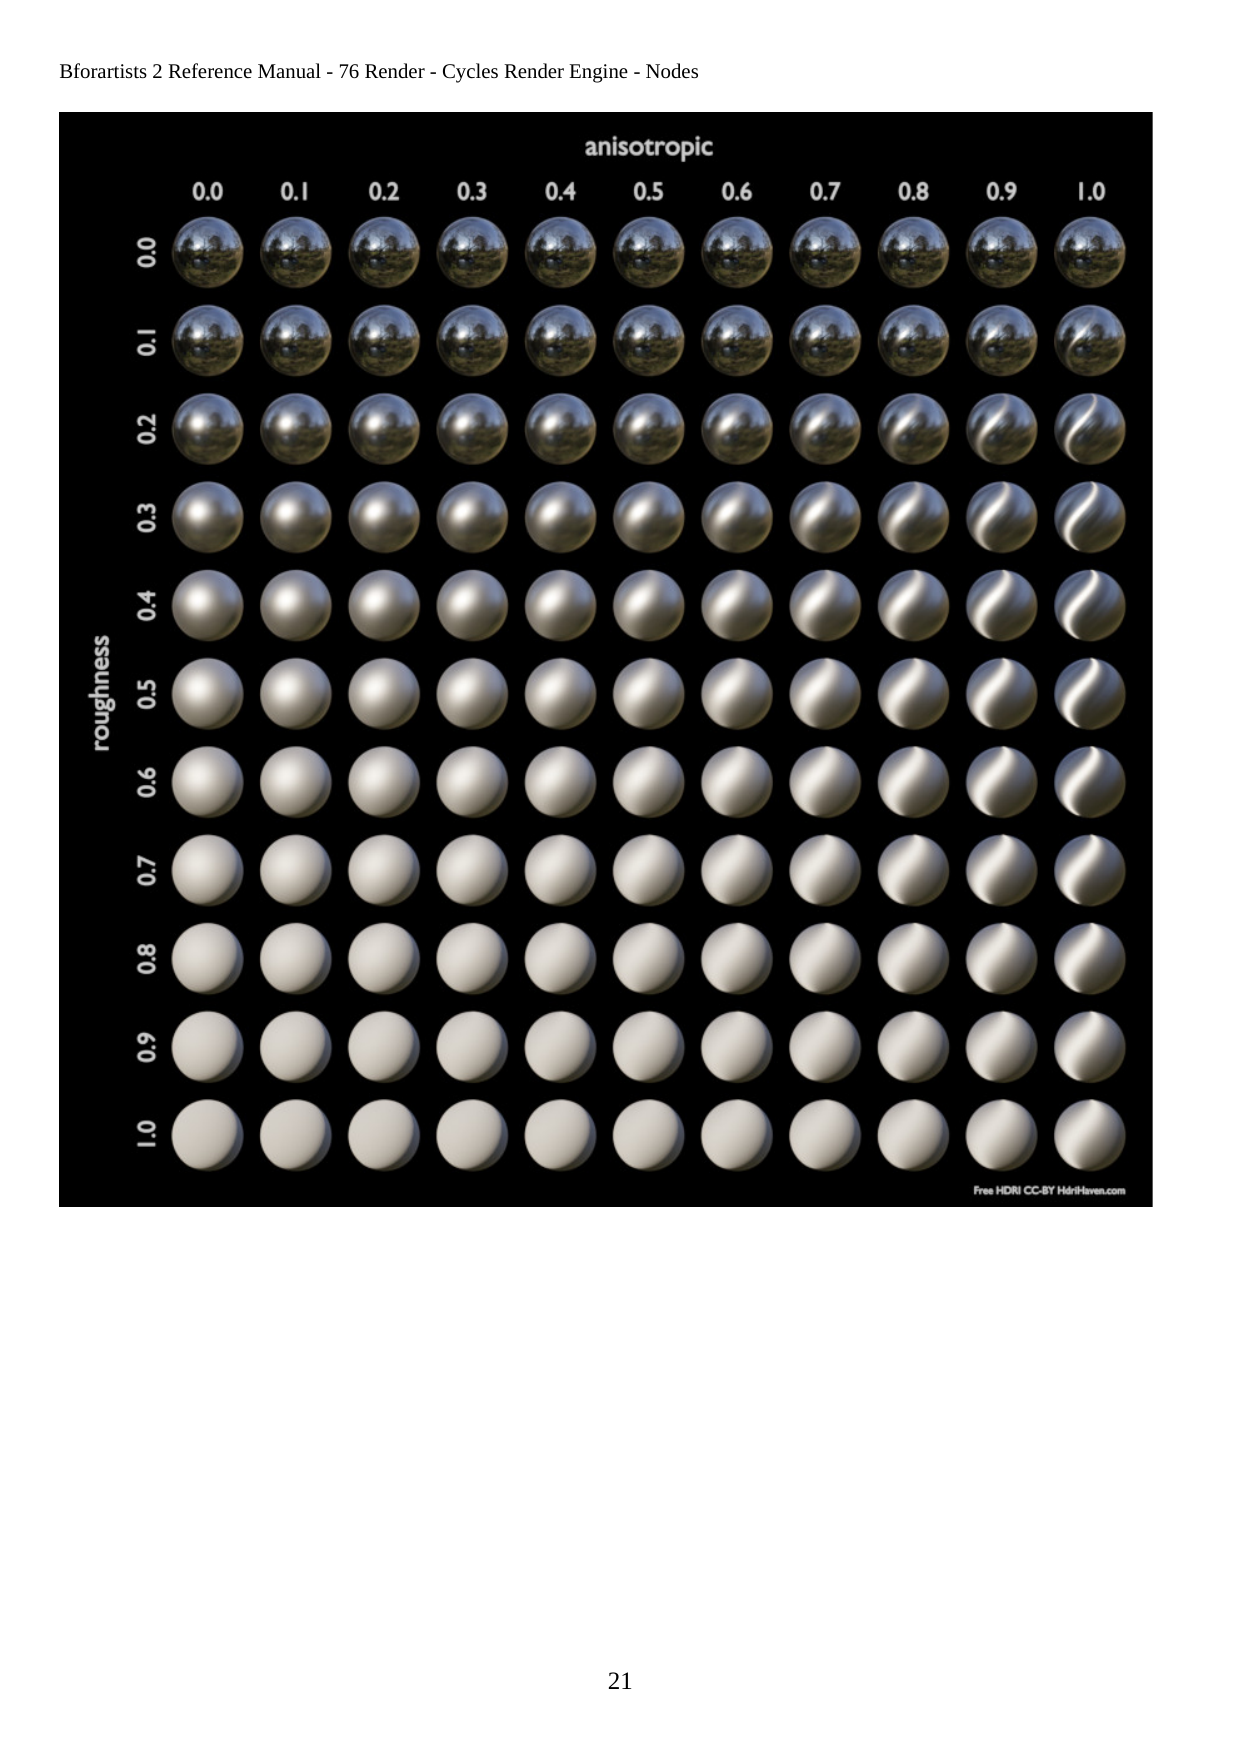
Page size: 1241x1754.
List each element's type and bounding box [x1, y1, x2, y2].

picture [59, 112, 1153, 1207]
